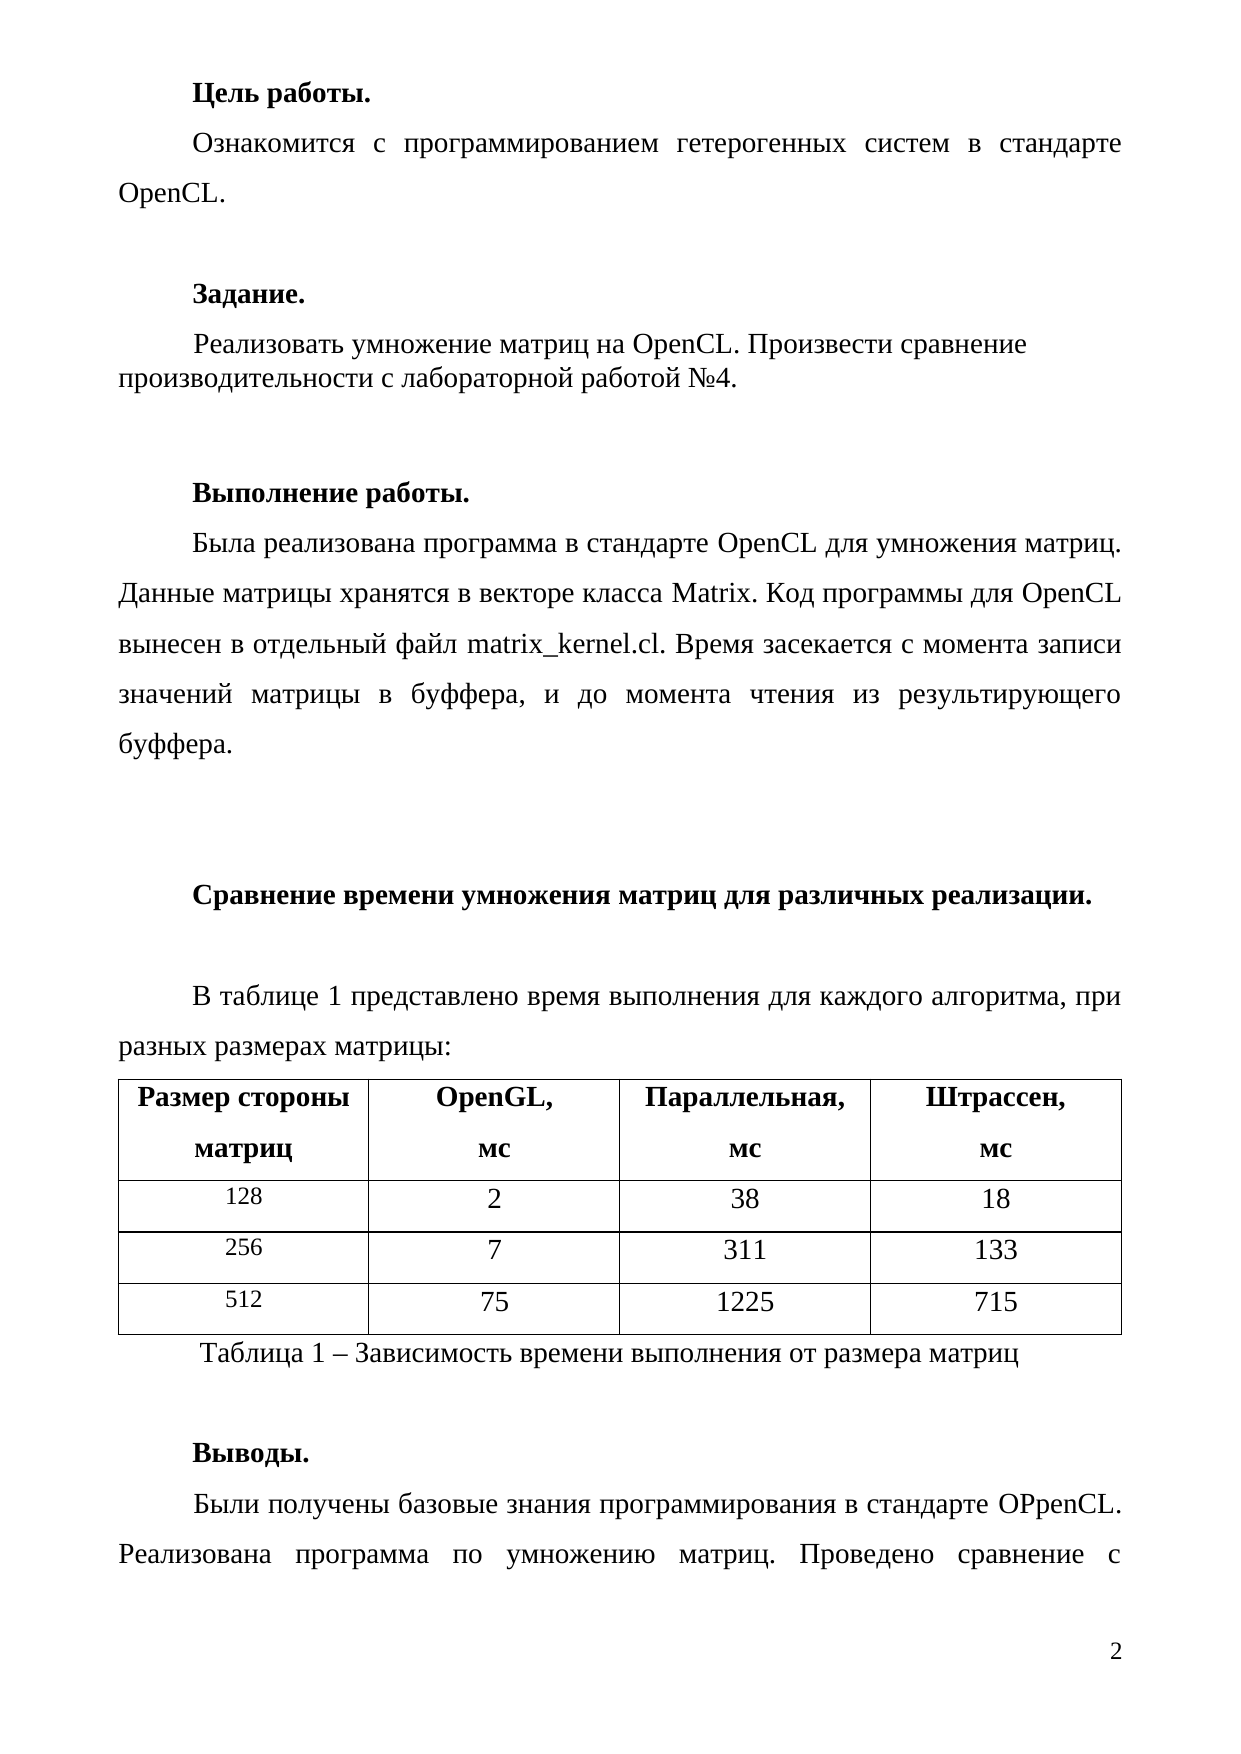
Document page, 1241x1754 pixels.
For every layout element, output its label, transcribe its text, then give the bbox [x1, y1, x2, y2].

text Сравнение времени умножения матриц для различных реализации. [118, 877, 1122, 911]
text Реализовать умножение матриц на OpenCL. Произвести сравнение производительности с лабораторной работой №4. [118, 327, 1122, 394]
text В таблице 1 представлено время выполнения для каждого алгоритма, при разных размерах матрицы: [118, 978, 1122, 1062]
text Были получены базовые знания программирования в стандарте OPpenCL. Реализована программа по умножению матриц. Проведено сравнение с [118, 1486, 1122, 1570]
table_header Штрассен, мс [871, 1080, 1121, 1180]
table_cell 133 [871, 1233, 1121, 1283]
table_cell 256 [119, 1233, 368, 1283]
subtitle Выполнение работы. [118, 475, 1122, 508]
table_cell 75 [369, 1284, 619, 1334]
subtitle Выводы. [118, 1436, 1122, 1469]
table_cell 7 [369, 1233, 619, 1283]
text Ознакомится с программированием гетерогенных систем в стандарте OpenCL. [118, 125, 1122, 209]
table_cell 38 [620, 1181, 870, 1231]
text Задание. [118, 276, 1122, 310]
text Таблица 1 – Зависимость времени выполнения от размера матриц [118, 1335, 1122, 1368]
table_cell 512 [119, 1284, 368, 1334]
table_header Параллельная, мс [620, 1080, 870, 1180]
table_cell 128 [119, 1181, 368, 1231]
table_cell 1225 [620, 1284, 870, 1334]
table_header OpenGL, мс [369, 1080, 619, 1180]
table_cell 715 [871, 1284, 1121, 1334]
text Была реализована программа в стандарте OpenCL для умножения матриц. Данные матрицы хранятся в векторе класса Matrix. Код программы для OpenCL вынесен в отдельный файл matrix_kernel.cl. Время засекается с момента записи значений матрицы в буффера, и до момента чтения из результирующего буффера. [118, 525, 1122, 760]
table_cell 311 [620, 1233, 870, 1283]
table_cell 18 [871, 1181, 1121, 1231]
table_cell 2 [369, 1181, 619, 1231]
table_header Размер стороны матриц [119, 1080, 368, 1180]
subtitle Цель работы. [118, 75, 1122, 108]
